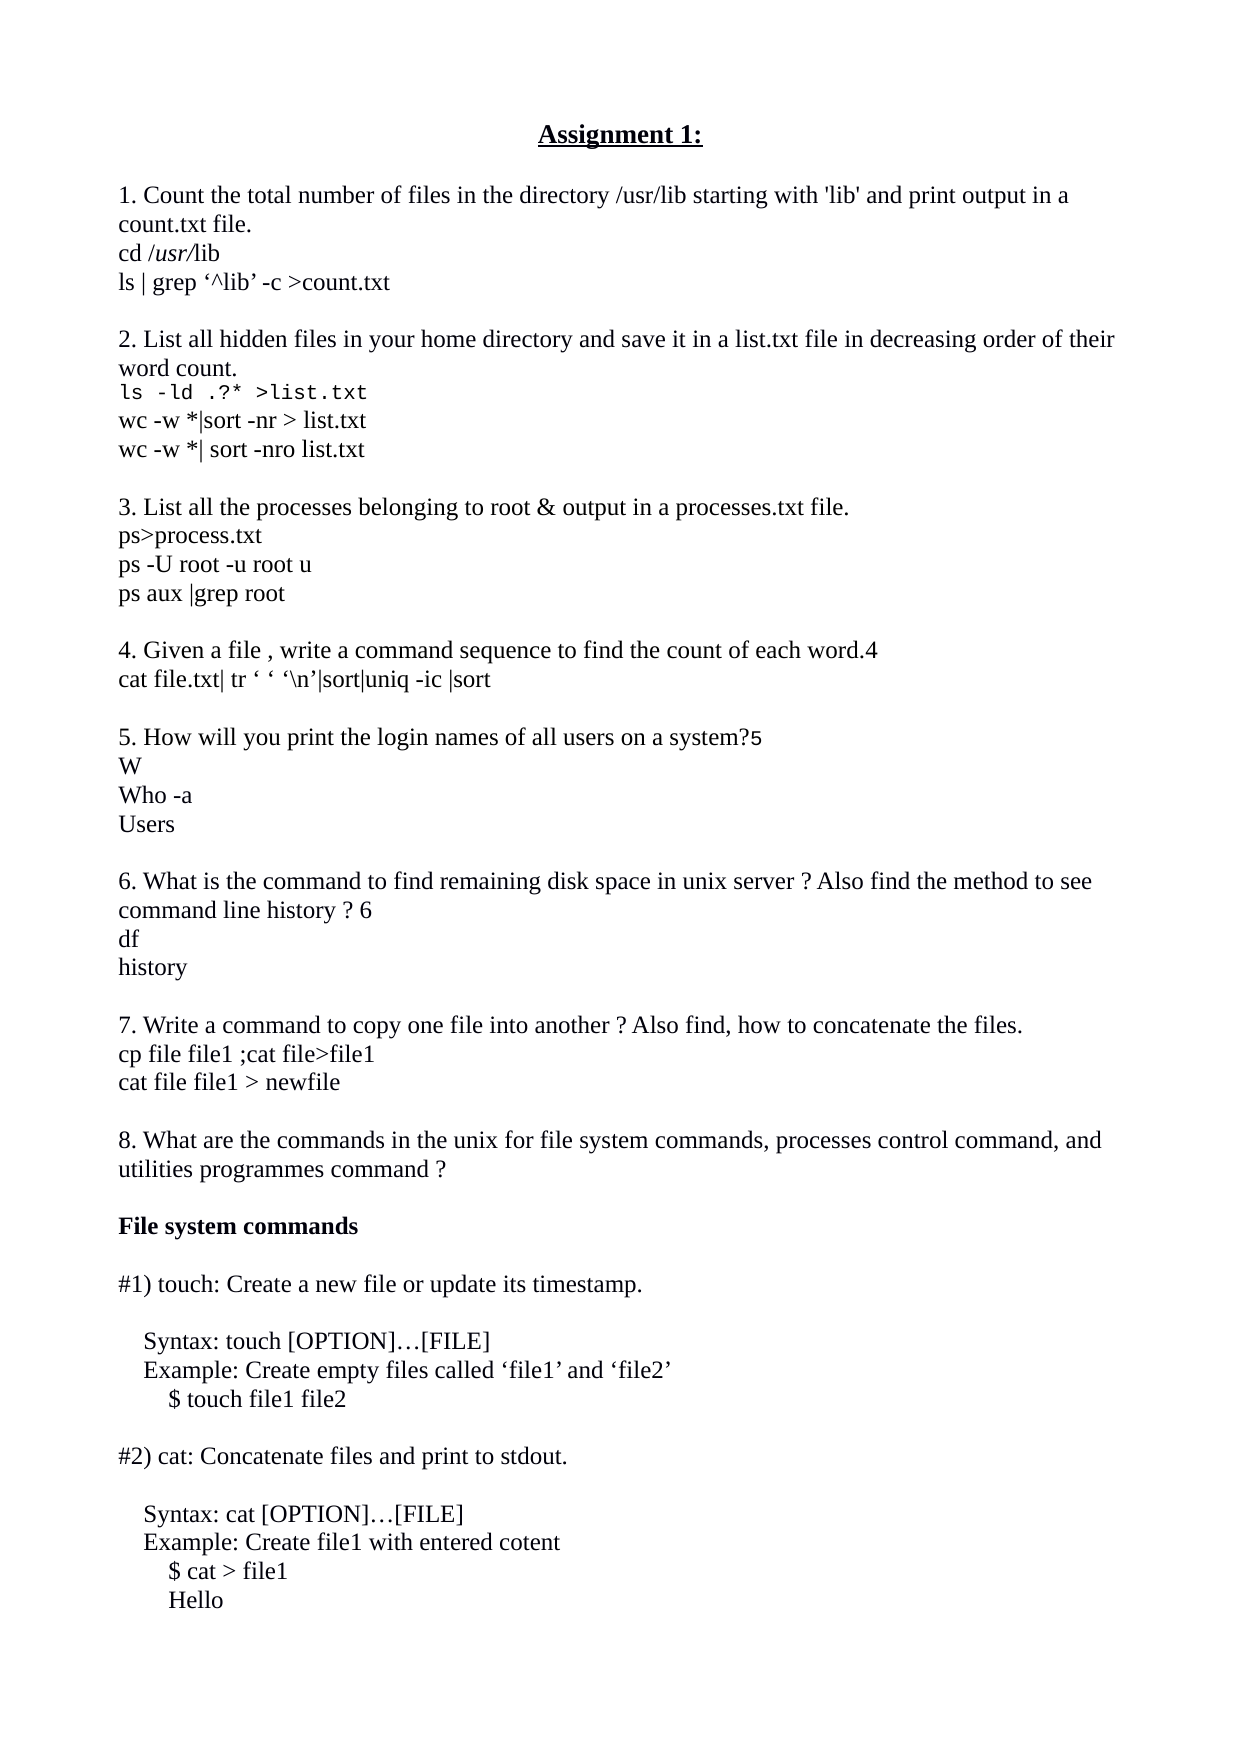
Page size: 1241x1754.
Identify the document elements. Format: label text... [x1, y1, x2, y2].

text cp file file1 ;cat file>file1 [118, 1039, 1122, 1067]
text W [118, 751, 1122, 780]
text $ cat > file1 [118, 1556, 1122, 1585]
text ps aux |grep root [118, 578, 1122, 635]
text Users [118, 809, 1122, 837]
text cd /usr/lib [118, 238, 1122, 267]
text 4. Given a file , write a command sequence to find the count of each word.4 cat file.txt| tr ‘ ‘ ‘\n’|sort|uniq -ic |sort [118, 635, 1122, 693]
text Syntax: cat [OPTION]…[FILE] [118, 1499, 1122, 1527]
text Assignment 1: [118, 118, 1122, 149]
text ps -U root -u root u [118, 549, 1122, 578]
text Hello [118, 1585, 1122, 1614]
text history [118, 952, 1122, 981]
text 6. What is the command to find remaining disk space in unix server ? Also find the method to see command line history ? 6 [118, 866, 1122, 924]
text 8. What are the commands in the unix for file system commands, processes control command, and utilities programmes command ? [118, 1125, 1122, 1182]
text Example: Create file1 with entered cotent [118, 1527, 1122, 1556]
text 3. List all the processes belonging to root & output in a processes.txt file. ps>process.txt [118, 492, 1122, 549]
text #2) cat: Concatenate files and print to stdout. [118, 1441, 1122, 1470]
text ls -ld .?* >list.txt wc -w *|sort -nr > list.txt [118, 382, 1122, 434]
text #1) touch: Create a new file or update its timestamp. [118, 1269, 1122, 1297]
text cat file file1 > newfile [118, 1067, 1122, 1096]
text 1. Count the total number of files in the directory /usr/lib starting with 'lib' and print output in a count.txt file. [118, 180, 1122, 238]
text $ touch file1 file2 [118, 1384, 1122, 1412]
text Who -a [118, 780, 1122, 809]
text 5. How will you print the login names of all users on a system?5 [118, 693, 1122, 751]
text 7. Write a command to copy one file into another ? Also find, how to concatenate the files. [118, 1010, 1122, 1039]
text ls | grep ‘^lib’ -c >count.txt 2. List all hidden files in your home directory and save it in a list.txt file in decreasing order of their word count. [118, 267, 1122, 382]
text wc -w *| sort -nro list.txt [118, 434, 1122, 463]
text Example: Create empty files called ‘file1’ and ‘file2’ [118, 1355, 1122, 1384]
text File system commands [118, 1211, 1122, 1240]
text df [118, 924, 1122, 952]
text Syntax: touch [OPTION]…[FILE] [118, 1326, 1122, 1355]
